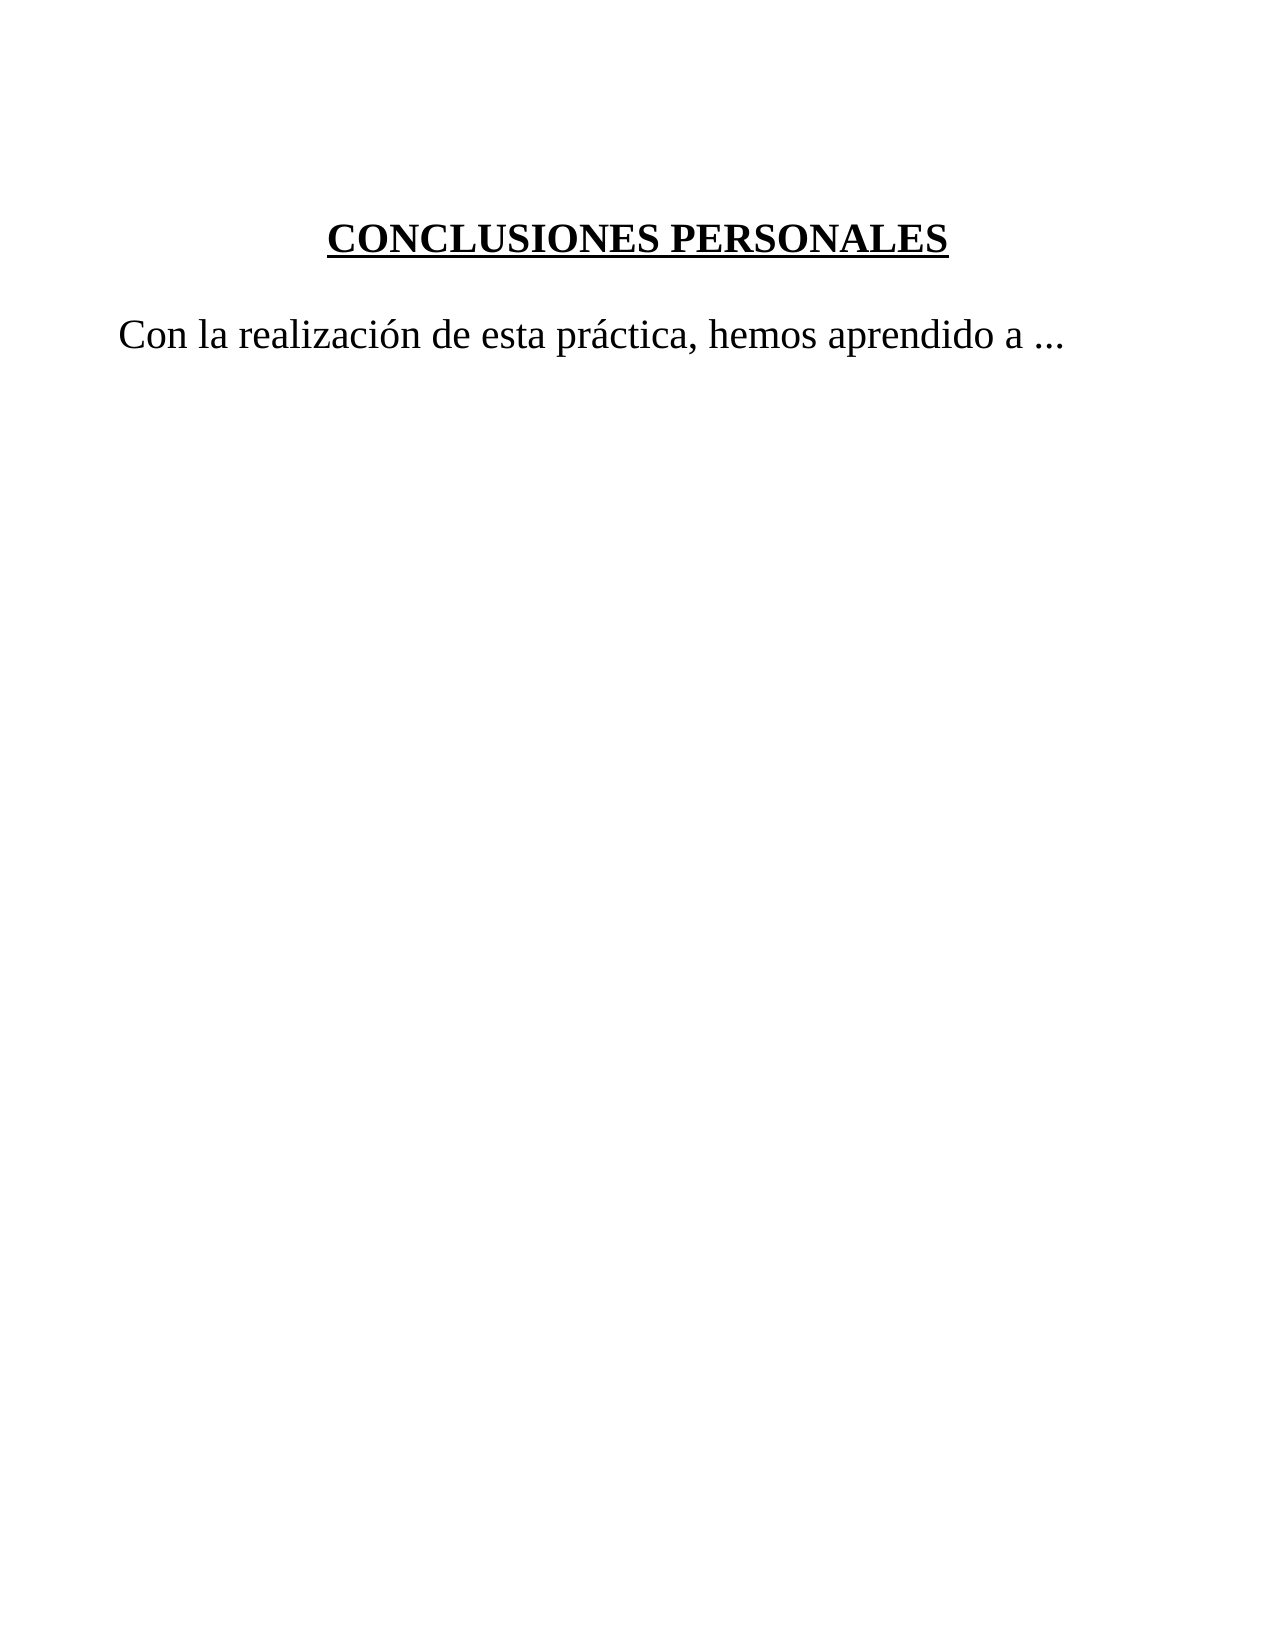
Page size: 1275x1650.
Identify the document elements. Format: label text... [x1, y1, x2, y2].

text Con la realización de esta práctica, hemos aprendido a ... [118, 310, 1157, 358]
text CONCLUSIONES PERSONALES [118, 214, 1157, 262]
